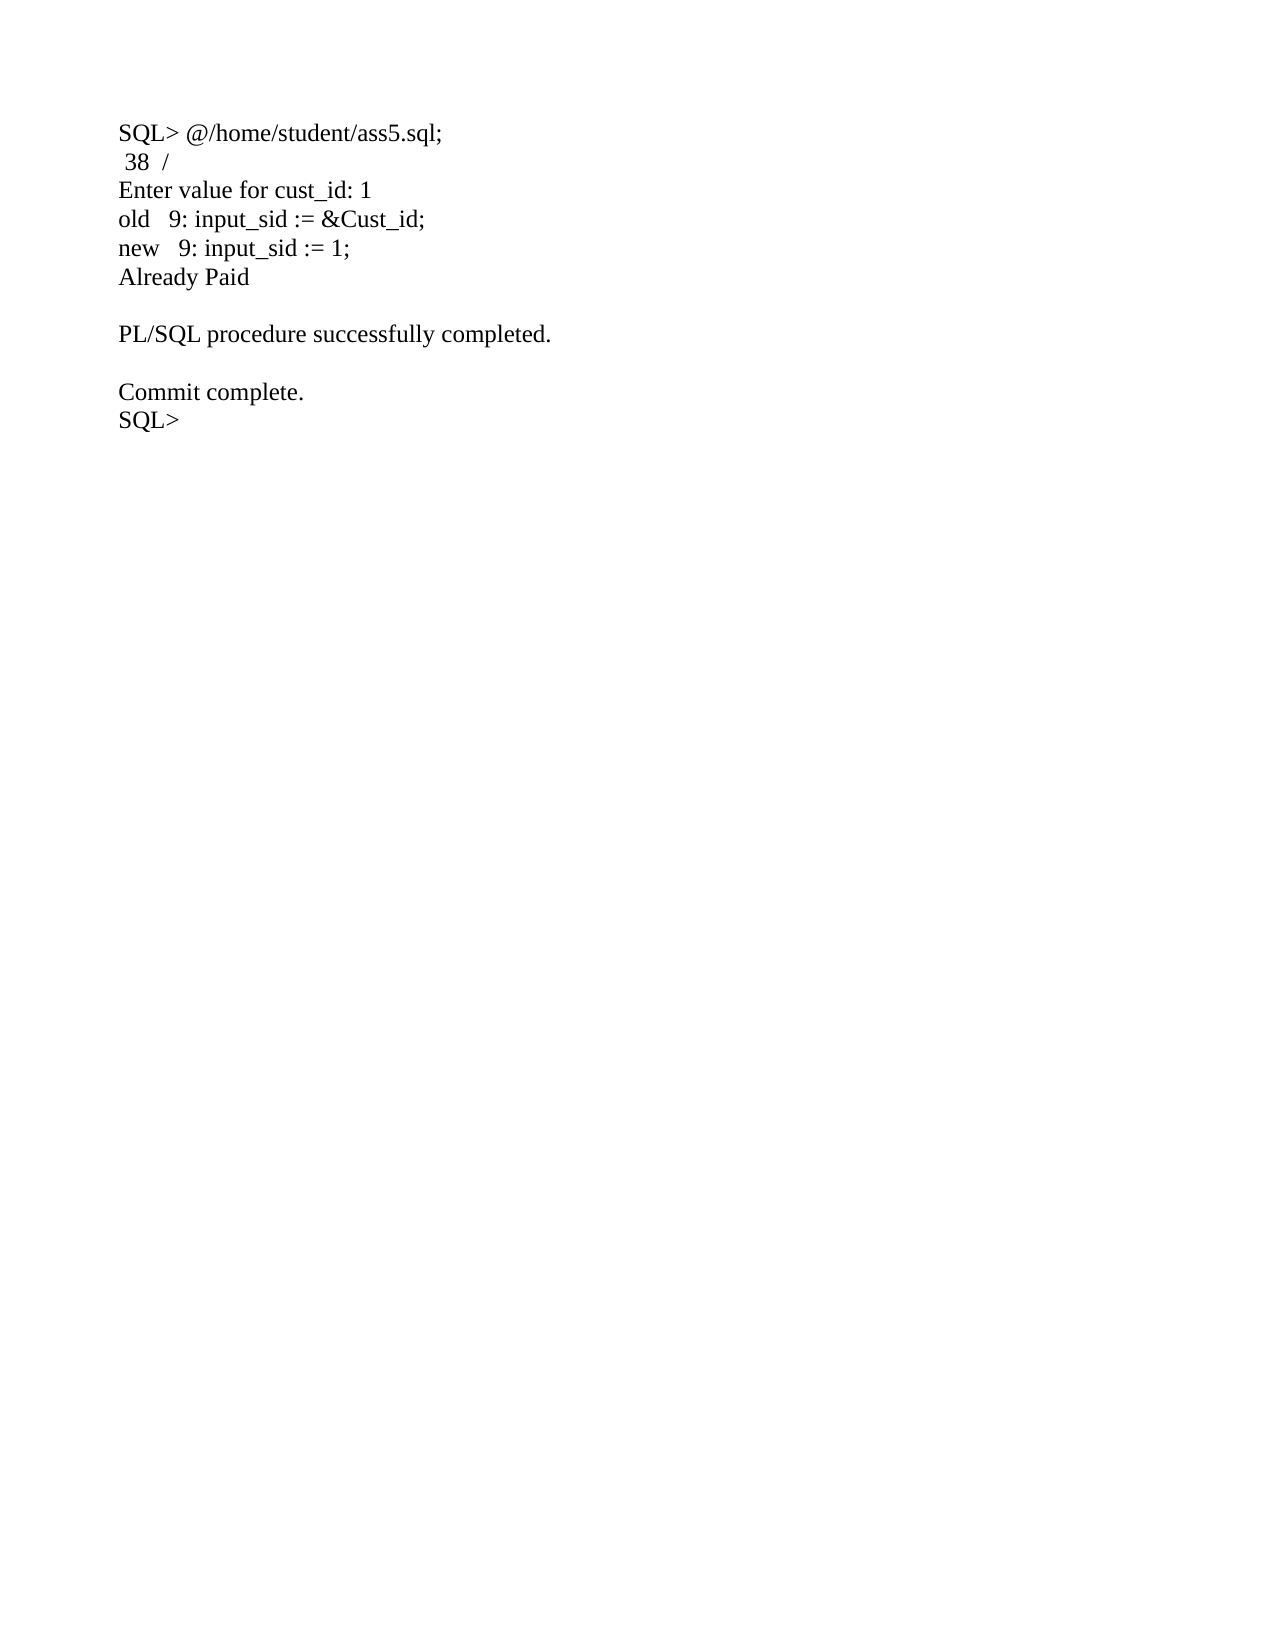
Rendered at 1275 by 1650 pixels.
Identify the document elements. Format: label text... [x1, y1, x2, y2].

text 38 / [118, 147, 1157, 176]
text SQL> [118, 406, 1157, 434]
text PL/SQL procedure successfully completed. [118, 319, 1157, 348]
text Commit complete. [118, 377, 1157, 406]
text old 9: input_sid := &Cust_id; [118, 204, 1157, 233]
text new 9: input_sid := 1; [118, 233, 1157, 262]
text Already Paid [118, 262, 1157, 291]
text SQL> @/home/student/ass5.sql; [118, 118, 1157, 147]
text Enter value for cust_id: 1 [118, 176, 1157, 204]
